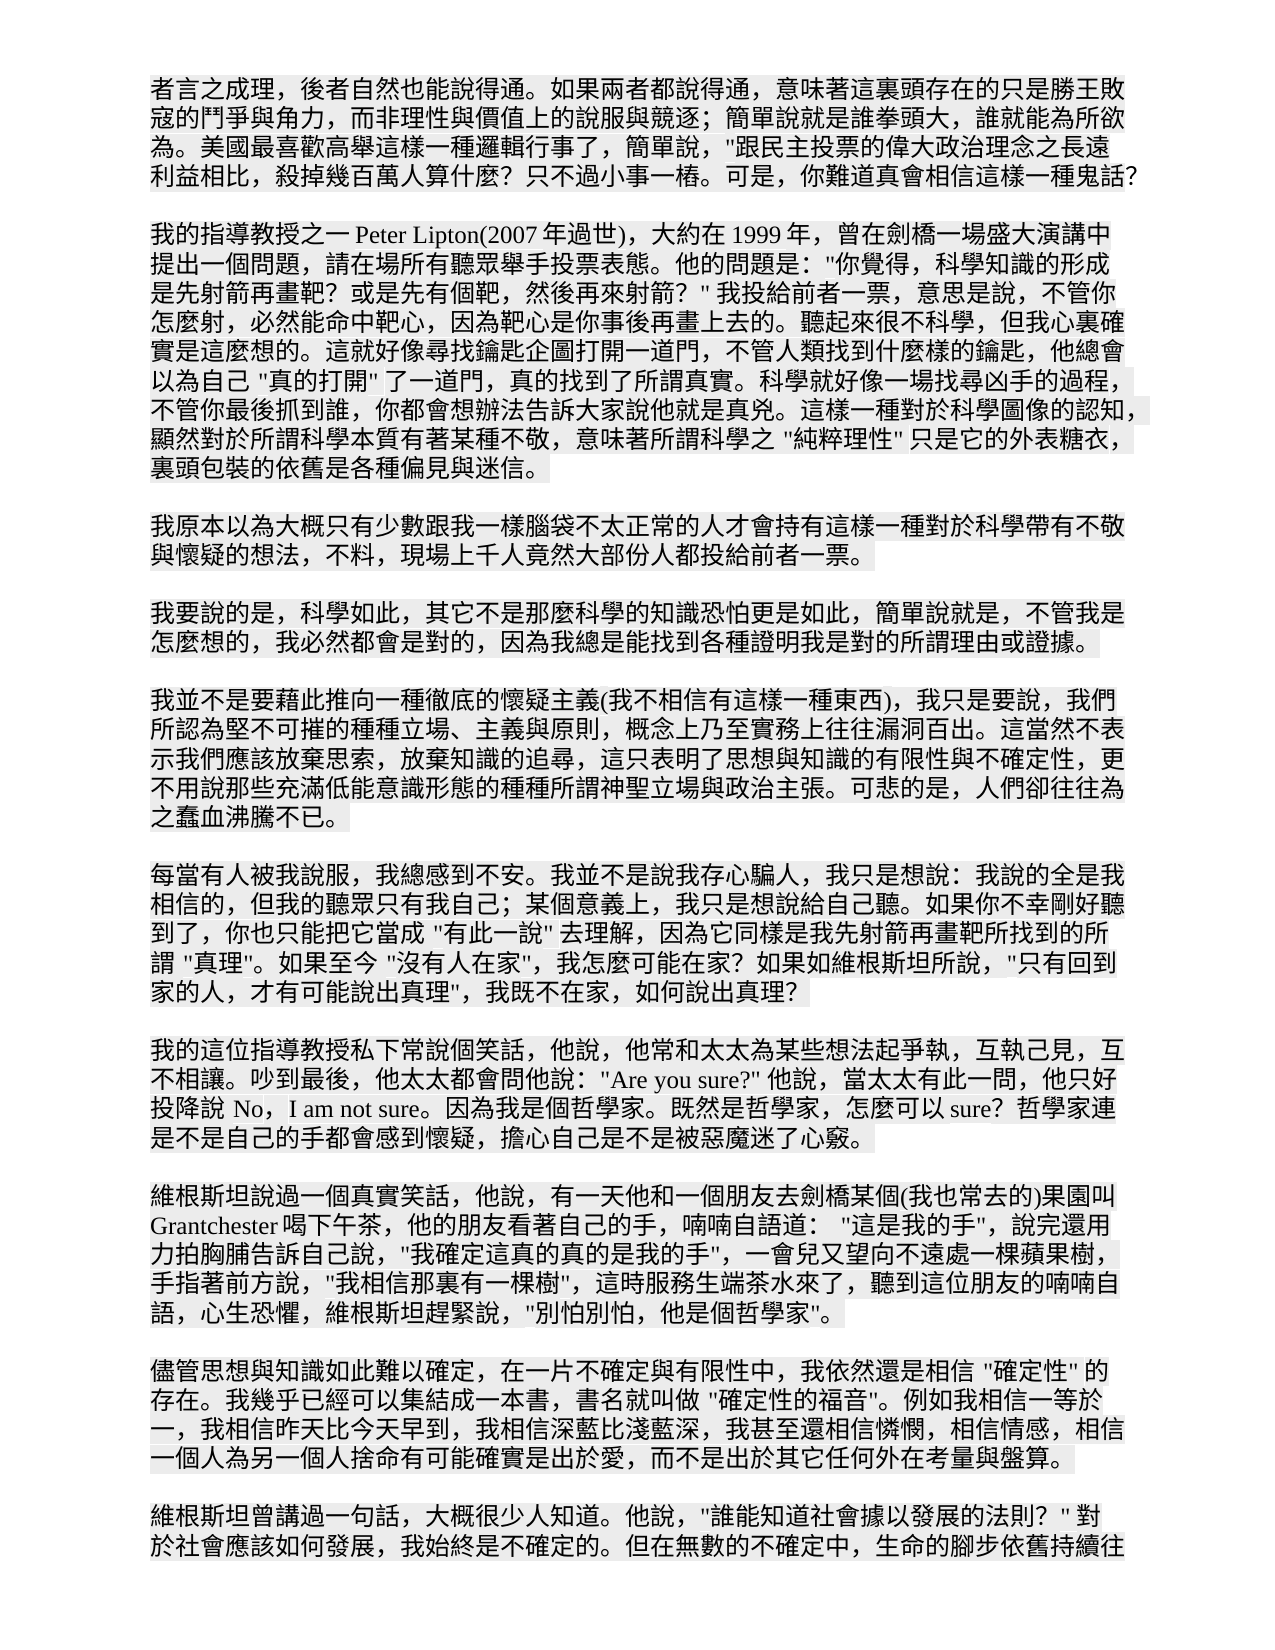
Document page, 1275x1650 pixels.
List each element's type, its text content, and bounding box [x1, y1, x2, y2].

text 國菘， 我想修亮說得對，如果如你所說 "跟大一統的長遠利益相比，焚書坑儒，破壞部分文化只是小事"，那麼，"跟台獨的長遠利益相比"，整天造謠抹黑、踐踏異己，乃至綠油油的政客及無恥文人一個個吃飽喝足、好話說盡，壞事做絕"，難道不也只是小事一樁？如果前者言之成理，後者自然也能說得通。如果兩者都說得通，意味著這裏頭存在的只是勝王敗寇的鬥爭與角力，而非理性與價值上的說服與競逐；簡單說就是誰拳頭大，誰就能為所欲為。美國最喜歡高舉這樣一種邏輯行事了，簡單說，"跟民主投票的偉大政治理念之長遠利益相比，殺掉幾百萬人算什麼？只不過小事一樁。可是，你難道真會相信這樣一種鬼話？ 我的指導教授之一Peter Lipton(2007年過世)，大約在1999年，曾在劍橋一場盛大演講中提出一個問題，請在場所有聽眾舉手投票表態。他的問題是："你覺得，科學知識的形成是先射箭再畫靶？或是先有個靶，然後再來射箭？" 我投給前者一票，意思是說，不管你怎麼射，必然能命中靶心，因為靶心是你事後再畫上去的。聽起來很不科學，但我心裏確實是這麼想的。這就好像尋找鑰匙企圖打開一道門，不管人類找到什麼樣的鑰匙，他總會以為自己 "真的打開" 了一道門，真的找到了所謂真實。科學就好像一場找尋凶手的過程，不管你最後抓到誰，你都會想辦法告訴大家說他就是真兇。這樣一種對於科學圖像的認知，顯然對於所謂科學本質有著某種不敬，意味著所謂科學之 "純粹理性" 只是它的外表糖衣，裏頭包裝的依舊是各種偏見與迷信。 我原本以為大概只有少數跟我一樣腦袋不太正常的人才會持有這樣一種對於科學帶有不敬與懷疑的想法，不料，現場上千人竟然大部份人都投給前者一票。 我要說的是，科學如此，其它不是那麼科學的知識恐怕更是如此，簡單說就是，不管我是怎麼想的，我必然都會是對的，因為我總是能找到各種證明我是對的所謂理由或證據。 我並不是要藉此推向一種徹底的懷疑主義(我不相信有這樣一種東西)，我只是要說，我們所認為堅不可摧的種種立場、主義與原則，概念上乃至實務上往往漏洞百出。這當然不表示我們應該放棄思索，放棄知識的追尋，這只表明了思想與知識的有限性與不確定性，更不用說那些充滿低能意識形態的種種所謂神聖立場與政治主張。可悲的是，人們卻往往為之蠢血沸騰不已。 每當有人被我說服，我總感到不安。我並不是說我存心騙人，我只是想說：我說的全是我相信的，但我的聽眾只有我自己；某個意義上，我只是想說給自己聽。如果你不幸剛好聽到了，你也只能把它當成 "有此一說" 去理解，因為它同樣是我先射箭再畫靶所找到的所謂 "真理"。如果至今 "沒有人在家"，我怎麼可能在家？如果如維根斯坦所說，"只有回到家的人，才有可能說出真理"，我既不在家，如何說出真理？ 我的這位指導教授私下常說個笑話，他說，他常和太太為某些想法起爭執，互執己見，互不相讓。吵到最後，他太太都會問他說："Are you sure?" 他說，當太太有此一問，他只好投降說 No，I am not sure。因為我是個哲學家。既然是哲學家，怎麼可以sure？哲學家連是不是自己的手都會感到懷疑，擔心自己是不是被惡魔迷了心竅。 維根斯坦說過一個真實笑話，他說，有一天他和一個朋友去劍橋某個(我也常去的)果園叫Grantchester喝下午茶，他的朋友看著自己的手，喃喃自語道： "這是我的手"，說完還用力拍胸脯告訴自己說，"我確定這真的真的是我的手"，一會兒又望向不遠處一棵蘋果樹，手指著前方說，"我相信那裏有一棵樹"，這時服務生端茶水來了，聽到這位朋友的喃喃自語，心生恐懼，維根斯坦趕緊說，"別怕別怕，他是個哲學家"。 儘管思想與知識如此難以確定，在一片不確定與有限性中，我依然還是相信 "確定性" 的存在。我幾乎已經可以集結成一本書，書名就叫做 "確定性的福音"。例如我相信一等於一，我相信昨天比今天早到，我相信深藍比淺藍深，我甚至還相信憐憫，相信情感，相信一個人為另一個人捨命有可能確實是出於愛，而不是出於其它任何外在考量與盤算。 維根斯坦曾講過一句話，大概很少人知道。他說，"誰能知道社會據以發展的法則？" 對於社會應該如何發展，我始終是不確定的。但在無數的不確定中，生命的腳步依舊持續往前，因為仍然有著一種堅如磐石的確定性支撐著生命。老實說，我為此而活，也將為此而死，不帶一絲懷疑。 [150, 75, 1125, 1561]
